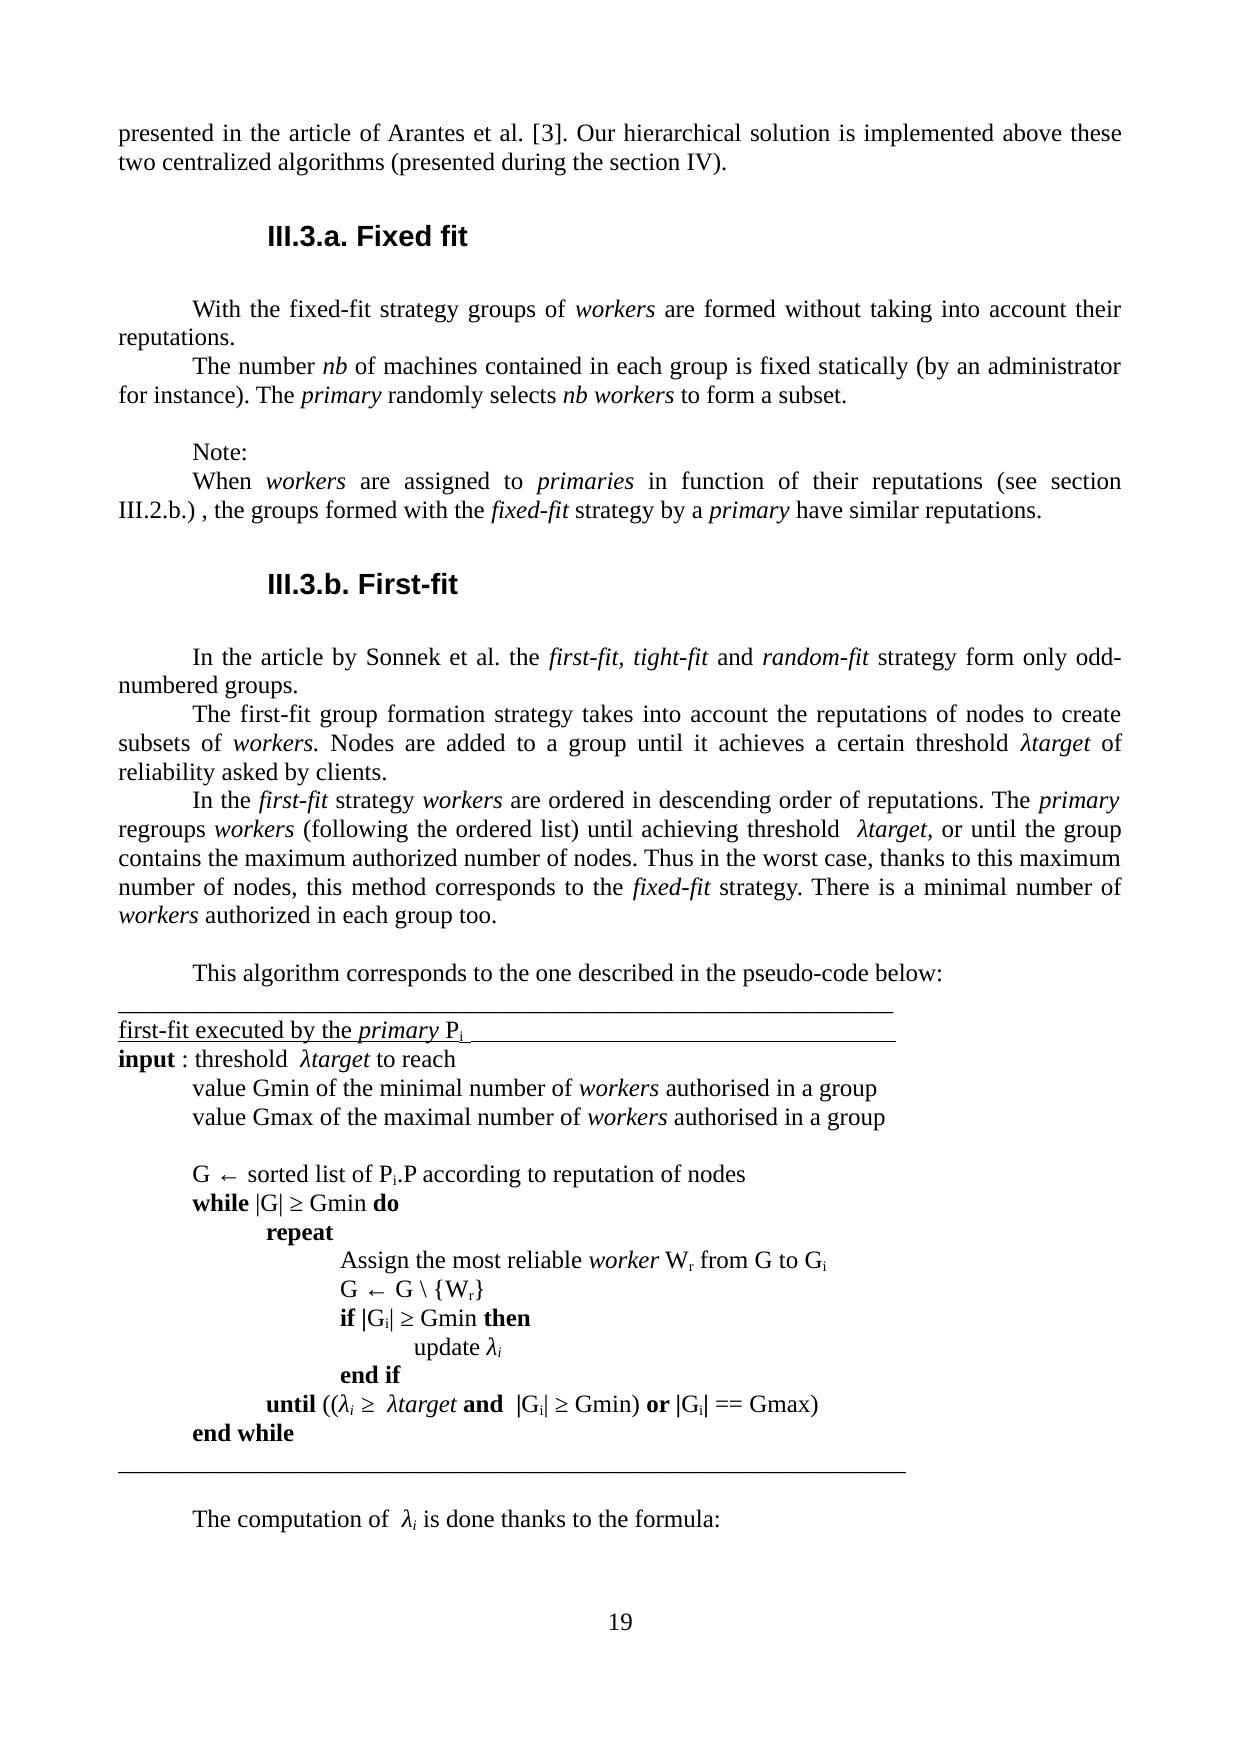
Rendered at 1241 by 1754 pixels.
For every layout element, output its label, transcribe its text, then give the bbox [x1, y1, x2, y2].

text value Gmax of the maximal number of workers authorised in a group [118, 1102, 1122, 1131]
text input : threshold λtarget to reach [118, 1044, 1122, 1073]
text update λi [118, 1332, 1122, 1361]
text end if [118, 1361, 1122, 1389]
text G ← sorted list of Pi.P according to reputation of nodes [118, 1159, 1122, 1188]
text With the fixed-fit strategy groups of workers are formed without taking into account their reputations. [118, 294, 1122, 351]
text end while [118, 1418, 1122, 1447]
text if |Gi| ≥ Gmin then [118, 1303, 1122, 1332]
text In the article by Sonnek et al. the first-fit, tight-fit and random-fit strategy form only odd-numbered groups. [118, 642, 1122, 699]
text until ((λi ≥ λtarget and |Gi| ≥ Gmin) or |Gi| == Gmax) [118, 1389, 1122, 1418]
text The computation of λi is done thanks to the formula: [118, 1504, 1122, 1533]
text value Gmin of the minimal number of workers authorised in a group [118, 1073, 1122, 1102]
text presented in the article of Arantes et al. [3]. Our hierarchical solution is implemented above these two centralized algorithms (presented during the section IV). [118, 118, 1122, 176]
text _______________________________________________________________ [118, 1447, 1122, 1476]
text This algorithm corresponds to the one described in the pseudo-code below: [118, 958, 1122, 987]
text The first-fit group formation strategy takes into account the reputations of nodes to create subsets of workers. Nodes are added to a group until it achieves a certain threshold λtarget of reliability asked by clients. [118, 699, 1122, 786]
text G ← G \ {Wr} [118, 1274, 1122, 1303]
text Note: [118, 437, 1122, 466]
text ______________________________________________________________ [118, 987, 1122, 1016]
text The number nb of machines contained in each group is fixed statically (by an administrator for instance). The primary randomly selects nb workers to form a subset. [118, 351, 1122, 409]
subtitle III.3.a. Fixed fit [118, 219, 1122, 252]
text In the first-fit strategy workers are ordered in descending order of reputations. The primary regroups workers (following the ordered list) until achieving threshold λtarget, or until the group contains the maximum authorized number of nodes. Thus in the worst case, thanks to this maximum number of nodes, this method corresponds to the fixed-fit strategy. There is a minimal number of workers authorized in each group too. [118, 786, 1122, 929]
subtitle III.3.b. First-fit [118, 567, 1122, 601]
text repeat [118, 1217, 1122, 1246]
text When workers are assigned to primaries in function of their reputations (see section III.2.b.) , the groups formed with the fixed-fit strategy by a primary have similar reputations. [118, 466, 1122, 524]
text while |G| ≥ Gmin do [118, 1188, 1122, 1217]
text first-fit executed by the primary Pi [118, 1016, 1122, 1044]
text Assign the most reliable worker Wr from G to Gi [118, 1246, 1122, 1274]
